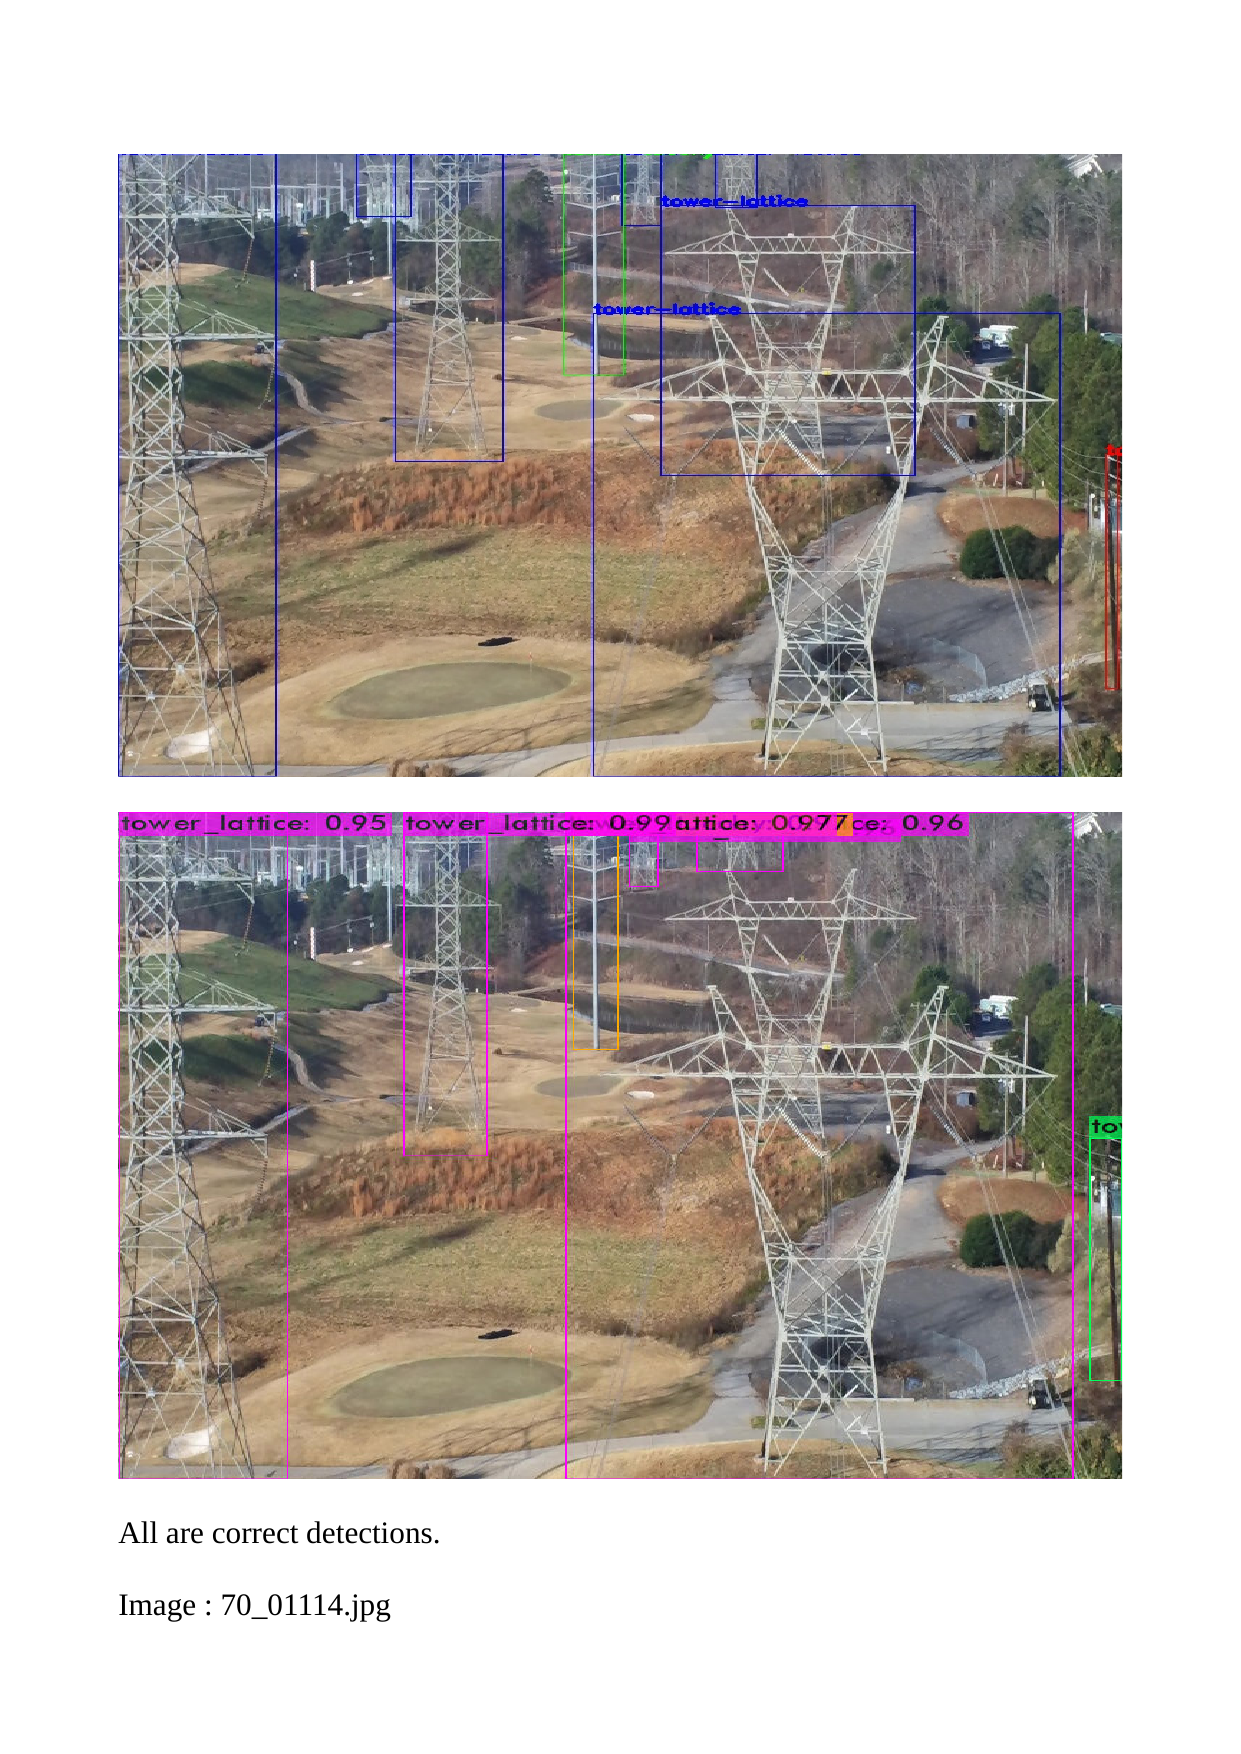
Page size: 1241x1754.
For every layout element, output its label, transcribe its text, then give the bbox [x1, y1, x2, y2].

picture [118, 812, 1123, 1479]
picture [118, 154, 1123, 777]
text All are correct detections. [118, 1514, 1122, 1550]
text Image : 70_01114.jpg [118, 1586, 1122, 1622]
